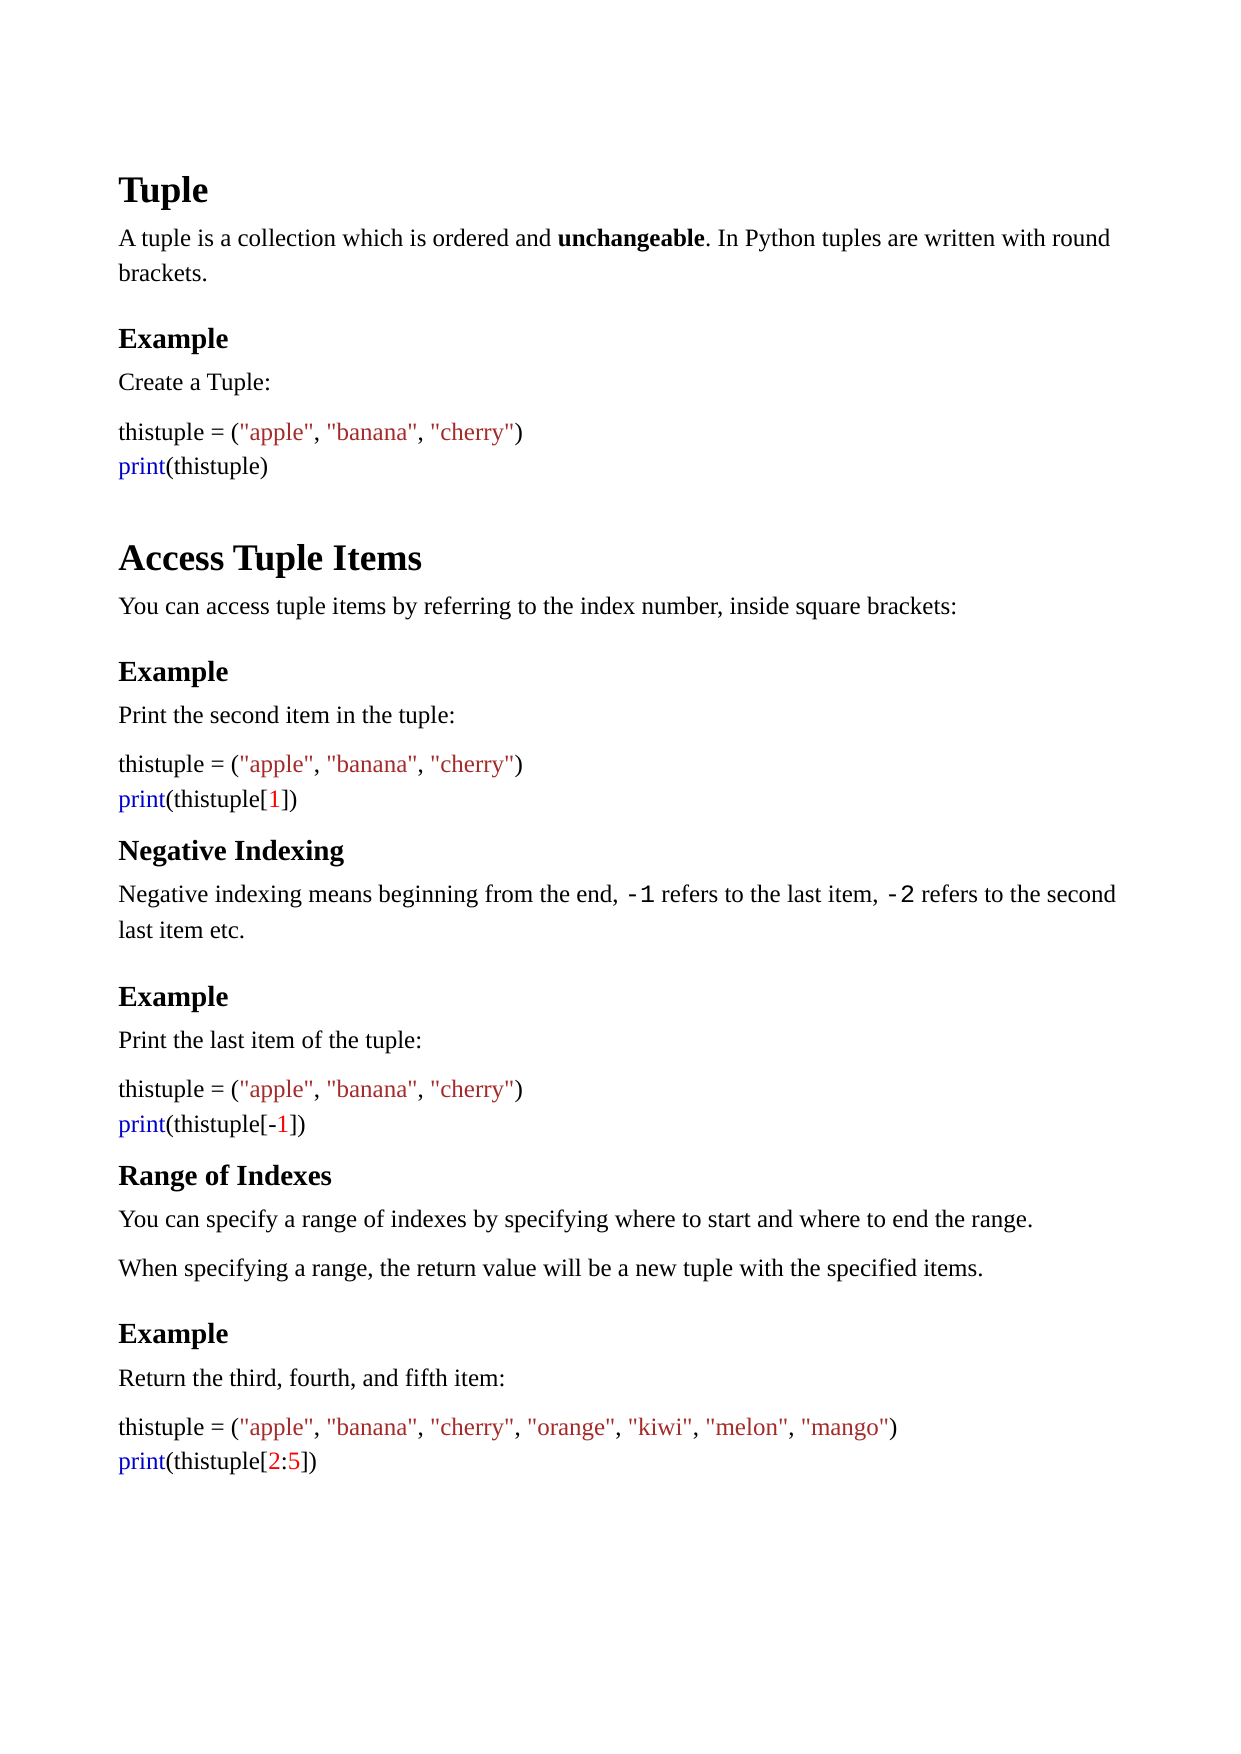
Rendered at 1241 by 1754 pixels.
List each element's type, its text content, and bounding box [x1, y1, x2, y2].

subtitle Access Tuple Items [118, 535, 1122, 578]
text You can access tuple items by referring to the index number, inside square brackets: [118, 591, 1122, 619]
subtitle Example [118, 1317, 1122, 1350]
subtitle Tuple [118, 168, 1122, 211]
subtitle Example [118, 654, 1122, 688]
text Print the second item in the tuple: [118, 700, 1122, 729]
text Return the third, fourth, and fifth item: [118, 1363, 1122, 1391]
text Create a Tuple: [118, 367, 1122, 396]
subtitle Negative Indexing [118, 833, 1122, 867]
text Negative indexing means beginning from the end, -1 refers to the last item, -2 refers to the second last item etc. [118, 879, 1122, 944]
text You can specify a range of indexes by specifying where to start and where to end the range. [118, 1204, 1122, 1233]
subtitle Example [118, 979, 1122, 1013]
subtitle Example [118, 321, 1122, 355]
text thistuple = ("apple", "banana", "cherry") print(thistuple) [118, 417, 1122, 480]
text Print the last item of the tuple: [118, 1025, 1122, 1054]
text When specifying a range, the return value will be a new tuple with the specified items. [118, 1253, 1122, 1282]
text thistuple = ("apple", "banana", "cherry", "orange", "kiwi", "melon", "mango") print(thistuple[2:5]) [118, 1412, 1122, 1475]
text A tuple is a collection which is ordered and unchangeable. In Python tuples are written with round brackets. [118, 223, 1122, 287]
text thistuple = ("apple", "banana", "cherry") print(thistuple[1]) [118, 749, 1122, 813]
subtitle Range of Indexes [118, 1158, 1122, 1191]
text thistuple = ("apple", "banana", "cherry") print(thistuple[-1]) [118, 1074, 1122, 1138]
